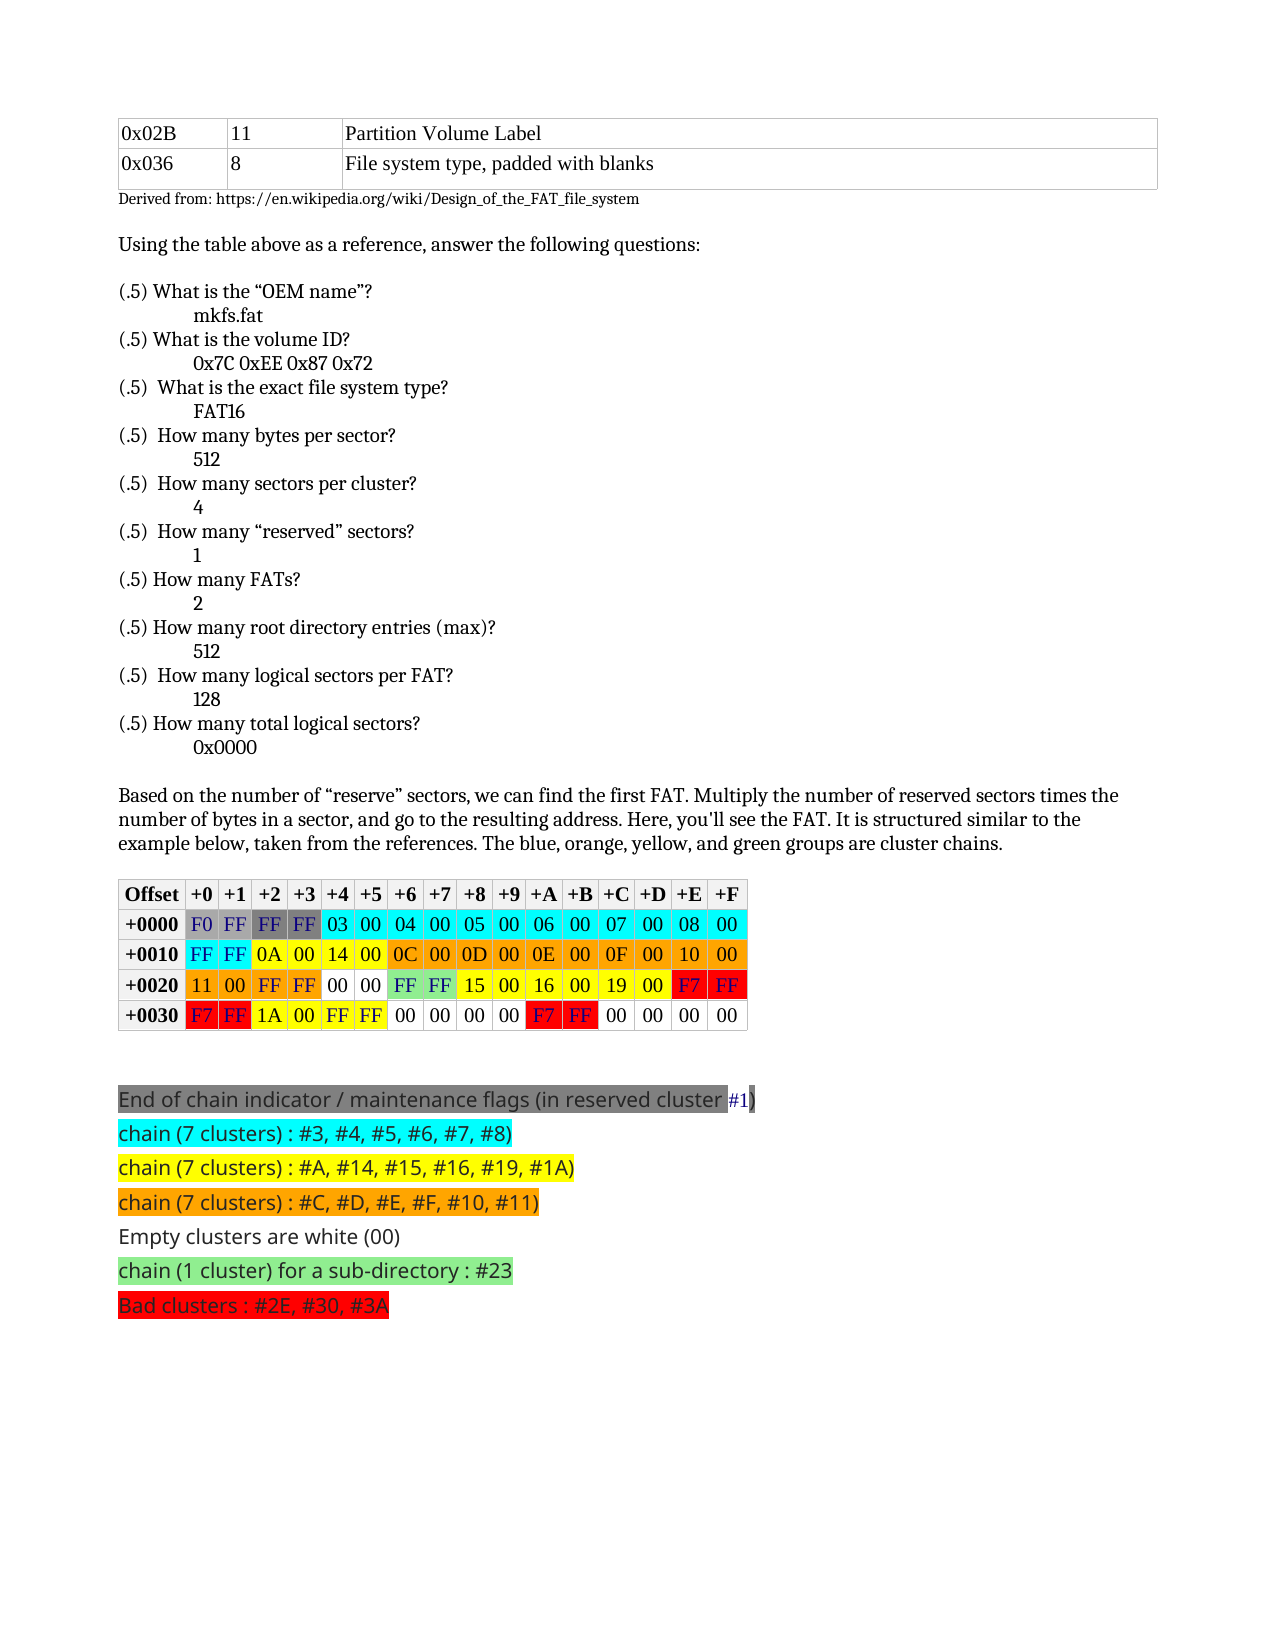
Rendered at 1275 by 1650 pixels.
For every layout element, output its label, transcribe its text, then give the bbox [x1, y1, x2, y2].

table_cell 08 [672, 910, 707, 939]
table_cell 00 [708, 940, 747, 969]
text chain (1 cluster) for a sub-directory : #23 [118, 1251, 1157, 1285]
table_cell 19 [599, 970, 634, 999]
table_cell 16 [526, 970, 562, 999]
table_cell FF [219, 1001, 251, 1029]
text Using the table above as a reference, answer the following questions: [118, 232, 1157, 256]
table_cell 15 [457, 970, 492, 999]
text (.5) How many total logical sectors? [118, 711, 1157, 735]
text 0x7C 0xEE 0x87 0x72 [118, 352, 1157, 376]
table_cell 0C [388, 940, 423, 969]
table_cell 11 [186, 970, 218, 999]
text mkfs.fat [118, 304, 1157, 328]
table_cell +0020 [119, 970, 185, 999]
table_cell +0030 [119, 1001, 185, 1029]
table_cell 00 [424, 910, 456, 939]
table_cell F0 [186, 910, 218, 939]
table_header +C [599, 880, 634, 909]
table_header +B [563, 880, 598, 909]
table_cell 00 [424, 940, 456, 969]
table_cell 00 [424, 1001, 456, 1029]
text 512 [118, 639, 1157, 663]
text 512 [118, 448, 1157, 472]
text 2 [118, 592, 1157, 616]
table_cell 03 [322, 910, 354, 939]
text (.5) How many bytes per sector? [118, 424, 1157, 448]
table_cell 00 [708, 910, 747, 939]
table_cell 00 [355, 940, 387, 969]
table_cell F7 [186, 1001, 218, 1029]
table_header +D [635, 880, 671, 909]
table_cell 00 [493, 910, 525, 939]
table_cell 00 [635, 970, 671, 999]
text Derived from: https://en.wikipedia.org/wiki/Design_of_the_FAT_file_system [118, 190, 1157, 208]
text Empty clusters are white (00) [118, 1216, 1157, 1251]
table_cell File system type, padded with blanks [343, 149, 1157, 189]
table_cell 00 [635, 910, 671, 939]
table_cell FF [708, 970, 747, 999]
table_cell 0A [252, 940, 287, 969]
text End of chain indicator / maintenance flags (in reserved cluster #1) [118, 1079, 1157, 1113]
table_header +7 [424, 880, 456, 909]
table_header +1 [219, 880, 251, 909]
table_cell FF [322, 1001, 354, 1029]
table_cell 11 [228, 119, 342, 148]
table_header +4 [322, 880, 354, 909]
table_cell 00 [288, 940, 321, 969]
table_cell +0010 [119, 940, 185, 969]
text 1 [118, 544, 1157, 568]
table_cell 00 [708, 1001, 747, 1029]
table_cell FF [288, 970, 321, 999]
table_cell 00 [563, 970, 598, 999]
table_cell 00 [355, 910, 387, 939]
table_cell 00 [388, 1001, 423, 1029]
table_header +F [708, 880, 747, 909]
text (.5) How many FATs? [118, 568, 1157, 592]
table_cell 00 [288, 1001, 321, 1029]
table_cell FF [252, 970, 287, 999]
table_header +A [526, 880, 562, 909]
table_cell FF [219, 910, 251, 939]
table_cell 14 [322, 940, 354, 969]
table_cell 10 [672, 940, 707, 969]
table_cell 00 [599, 1001, 634, 1029]
table_cell 0x02B [119, 119, 227, 148]
table_cell FF [219, 940, 251, 969]
text Based on the number of “reserve” sectors, we can find the first FAT. Multiply the number of reserved sectors times the number of bytes in a sector, and go to the resulting address. Here, you'll see the FAT. It is structured similar to the example below, taken from the references. The blue, orange, yellow, and green groups are cluster chains. [118, 783, 1157, 855]
text (.5) What is the volume ID? [118, 328, 1157, 352]
text (.5) How many root directory entries (max)? [118, 616, 1157, 639]
table_cell 05 [457, 910, 492, 939]
table_cell 0x036 [119, 149, 227, 189]
table_cell 00 [635, 940, 671, 969]
table_cell 0E [526, 940, 562, 969]
table_cell 00 [493, 970, 525, 999]
table_cell FF [252, 910, 287, 939]
table_cell FF [563, 1001, 598, 1029]
table_cell FF [288, 910, 321, 939]
text chain (7 clusters) : #3, #4, #5, #6, #7, #8) [118, 1113, 1157, 1147]
table_header Offset [119, 880, 185, 909]
table_cell 00 [355, 970, 387, 999]
table_header +6 [388, 880, 423, 909]
table_header +9 [493, 880, 525, 909]
text chain (7 clusters) : #A, #14, #15, #16, #19, #1A) [118, 1147, 1157, 1182]
table_cell 8 [228, 149, 342, 189]
table_cell 00 [457, 1001, 492, 1029]
table_cell FF [186, 940, 218, 969]
text (.5) What is the exact file system type? [118, 376, 1157, 400]
table_cell F7 [526, 1001, 562, 1029]
table_cell 0F [599, 940, 634, 969]
table_cell F7 [672, 970, 707, 999]
table_cell 07 [599, 910, 634, 939]
table_cell +0000 [119, 910, 185, 939]
table_cell Partition Volume Label [343, 119, 1157, 148]
text (.5) How many logical sectors per FAT? [118, 663, 1157, 687]
table_cell 00 [219, 970, 251, 999]
table_cell 00 [563, 910, 598, 939]
text (.5) How many “reserved” sectors? [118, 520, 1157, 544]
text 0x0000 [118, 735, 1157, 759]
table_cell 00 [635, 1001, 671, 1029]
table_cell 00 [563, 940, 598, 969]
table_cell 00 [672, 1001, 707, 1029]
text 4 [118, 496, 1157, 520]
text FAT16 [118, 400, 1157, 424]
text Bad clusters : #2E, #30, #3A [118, 1285, 1157, 1319]
table_header +3 [288, 880, 321, 909]
table_header +0 [186, 880, 218, 909]
text (.5) How many sectors per cluster? [118, 472, 1157, 496]
table_cell 0D [457, 940, 492, 969]
table_cell 00 [493, 940, 525, 969]
text (.5) What is the “OEM name”? [118, 280, 1157, 304]
text chain (7 clusters) : #C, #D, #E, #F, #10, #11) [118, 1182, 1157, 1216]
table_header +5 [355, 880, 387, 909]
table_header +2 [252, 880, 287, 909]
text 128 [118, 687, 1157, 711]
table_cell 00 [493, 1001, 525, 1029]
table_header +E [672, 880, 707, 909]
table_cell FF [424, 970, 456, 999]
table_cell 1A [252, 1001, 287, 1029]
table_cell FF [388, 970, 423, 999]
table_header +8 [457, 880, 492, 909]
table_cell 00 [322, 970, 354, 999]
table_cell 06 [526, 910, 562, 939]
table_cell FF [355, 1001, 387, 1029]
table_cell 04 [388, 910, 423, 939]
